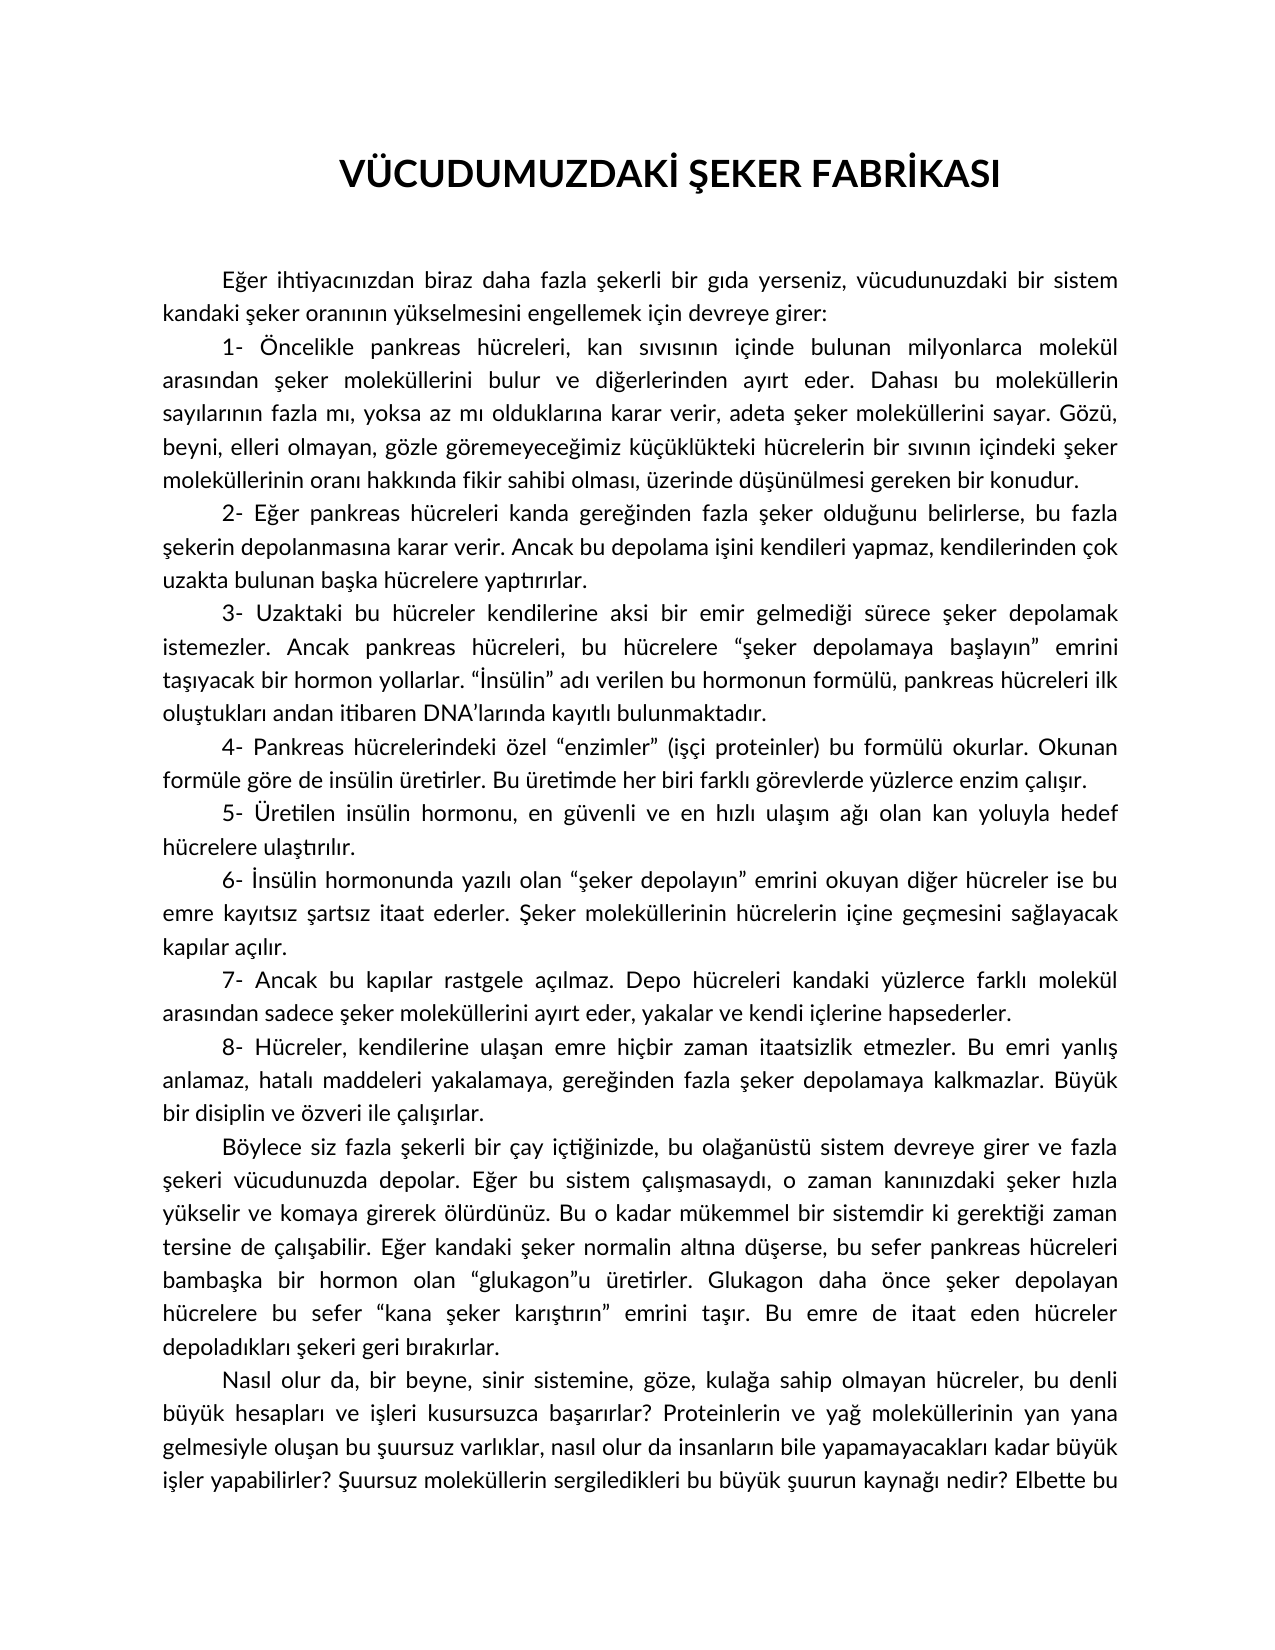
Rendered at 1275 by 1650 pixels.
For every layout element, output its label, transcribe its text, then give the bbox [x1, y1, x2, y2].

text 3- Uzaktaki bu hücreler kendilerine aksi bir emir gelmediği sürece şeker depolamak istemezler. Ancak pankreas hücreleri, bu hücrelere “şeker depolamaya başlayın” emrini taşıyacak bir hormon yollarlar. “İnsülin” adı verilen bu hormonun formülü, pankreas hücreleri ilk oluştukları andan itibaren DNA’larında kayıtlı bulunmaktadır. [162, 595, 1119, 728]
text 1- Öncelikle pankreas hücreleri, kan sıvısının içinde bulunan milyonlarca molekül arasından şeker moleküllerini bulur ve diğerlerinden ayırt eder. Dahası bu moleküllerin sayılarının fazla mı, yoksa az mı olduklarına karar verir, adeta şeker moleküllerini sayar. Gözü, beyni, elleri olmayan, gözle göremeyeceğimiz küçüklükteki hücrelerin bir sıvının içindeki şeker moleküllerinin oranı hakkında fikir sahibi olması, üzerinde düşünülmesi gereken bir konudur. [162, 328, 1119, 495]
text Eğer ihtiyacınızdan biraz daha fazla şekerli bir gıda yerseniz, vücudunuzdaki bir sistem kandaki şeker oranının yükselmesini engellemek için devreye girer: [162, 262, 1119, 328]
text Nasıl olur da, bir beyne, sinir sistemine, göze, kulağa sahip olmayan hücreler, bu denli büyük hesapları ve işleri kusursuzca başarırlar? Proteinlerin ve yağ moleküllerinin yan yana gelmesiyle oluşan bu şuursuz varlıklar, nasıl olur da insanların bile yapamayacakları kadar büyük işler yapabilirler? Şuursuz moleküllerin sergiledikleri bu büyük şuurun kaynağı nedir? Elbette bu [162, 1362, 1119, 1495]
text Böylece siz fazla şekerli bir çay içtiğinizde, bu olağanüstü sistem devreye girer ve fazla şekeri vücudunuzda depolar. Eğer bu sistem çalışmasaydı, o zaman kanınızdaki şeker hızla yükselir ve komaya girerek ölürdünüz. Bu o kadar mükemmel bir sistemdir ki gerektiği zaman tersine de çalışabilir. Eğer kandaki şeker normalin altına düşerse, bu sefer pankreas hücreleri bambaşka bir hormon olan “glukagon”u üretirler. Glukagon daha önce şeker depolayan hücrelere bu sefer “kana şeker karıştırın” emrini taşır. Bu emre de itaat eden hücreler depoladıkları şekeri geri bırakırlar. [162, 1128, 1119, 1362]
text 5- Üretilen insülin hormonu, en güvenli ve en hızlı ulaşım ağı olan kan yoluyla hedef hücrelere ulaştırılır. [162, 795, 1119, 862]
text VÜCUDUMUZDAKİ ŞEKER FABRİKASI [162, 150, 1119, 195]
text 6- İnsülin hormonunda yazılı olan “şeker depolayın” emrini okuyan diğer hücreler ise bu emre kayıtsız şartsız itaat ederler. Şeker moleküllerinin hücrelerin içine geçmesini sağlayacak kapılar açılır. [162, 862, 1119, 962]
text 7- Ancak bu kapılar rastgele açılmaz. Depo hücreleri kandaki yüzlerce farklı molekül arasından sadece şeker moleküllerini ayırt eder, yakalar ve kendi içlerine hapsederler. [162, 962, 1119, 1028]
text 4- Pankreas hücrelerindeki özel “enzimler” (işçi proteinler) bu formülü okurlar. Okunan formüle göre de insülin üretirler. Bu üretimde her biri farklı görevlerde yüzlerce enzim çalışır. [162, 728, 1119, 795]
text 8- Hücreler, kendilerine ulaşan emre hiçbir zaman itaatsizlik etmezler. Bu emri yanlış anlamaz, hatalı maddeleri yakalamaya, gereğinden fazla şeker depolamaya kalkmazlar. Büyük bir disiplin ve özveri ile çalışırlar. [162, 1028, 1119, 1128]
text 2- Eğer pankreas hücreleri kanda gereğinden fazla şeker olduğunu belirlerse, bu fazla şekerin depolanmasına karar verir. Ancak bu depolama işini kendileri yapmaz, kendilerinden çok uzakta bulunan başka hücrelere yaptırırlar. [162, 495, 1119, 595]
